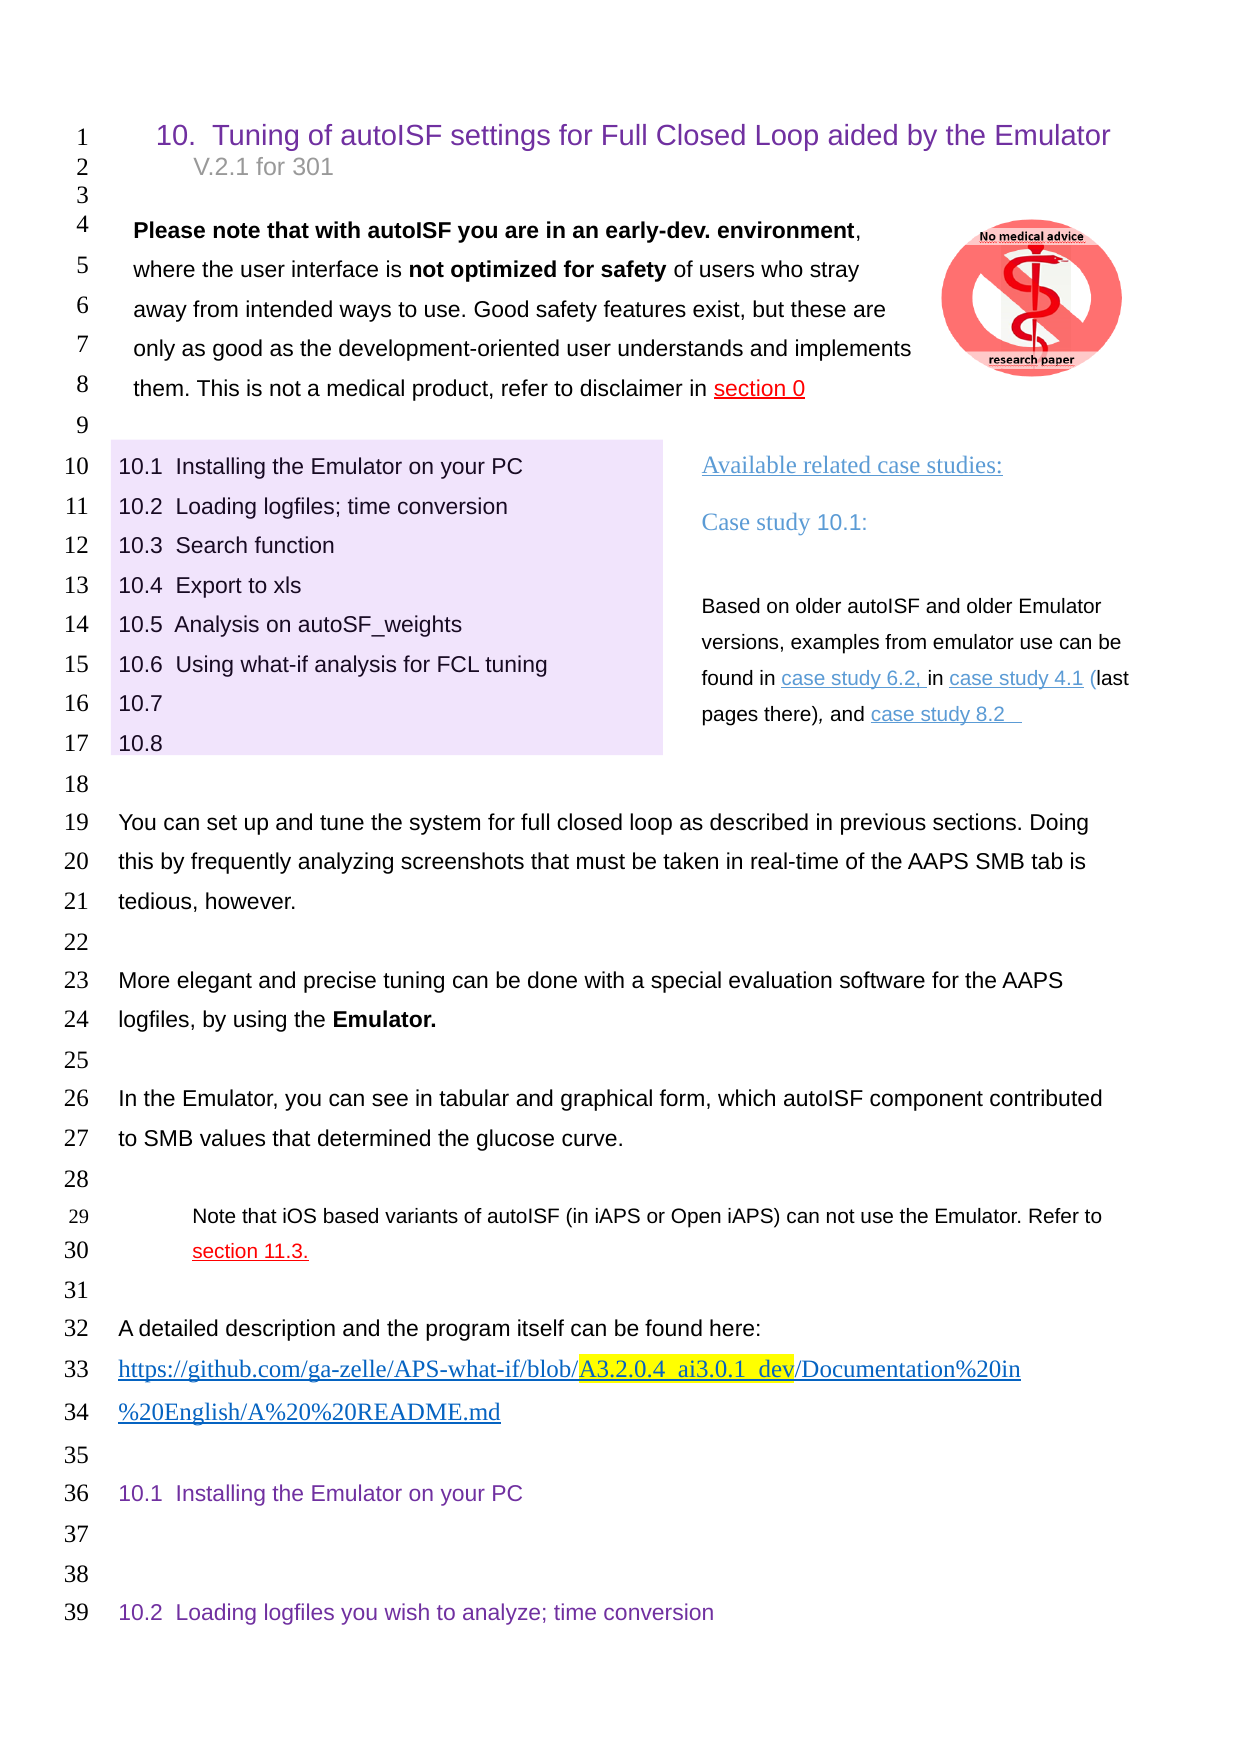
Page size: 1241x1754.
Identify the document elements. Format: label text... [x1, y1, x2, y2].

text You can set up and tune the system for full closed loop as described in previous sections. Doing this by frequently analyzing screenshots that must be taken in real-time of the AAPS SMB tab is tedious, however. [118, 809, 1122, 914]
text A detailed description and the program itself can be found here: [118, 1315, 1122, 1341]
text Case study 10.1: [701, 507, 1149, 536]
text 10.5 Analysis on autoSF_weights [663, 611, 686, 638]
text Note that iOS based variants of autoISF (in iAPS or Open iAPS) can not use the Emulator. Refer to section 11.3. [192, 1203, 1122, 1263]
text https://github.com/ga-zelle/APS-what-if/blob/A3.2.0.4_ai3.0.1_dev/Documentation%20in%20English/A%20%20README.md [118, 1354, 1122, 1426]
text 10.4 Export to xls [663, 572, 686, 598]
text More elegant and precise tuning can be done with a special evaluation software for the AAPS logfiles, by using the Emulator. [118, 967, 1122, 1032]
text Please note that with autoISF you are in an early-dev. environment, where the user interface is not optimized for safety of users who stray away from intended ways to use. Good safety features exist, but these are only as good as the development-oriented user understands and implements them. This is not a medical product, refer to disclaimer in section 0 [133, 217, 918, 401]
text Available related case studies: [701, 450, 1149, 479]
text Based on older autoISF and older Emulator versions, examples from emulator use can be found in case study 6.2, in case study 4.1 (last pages there), and case study 8.2 [701, 594, 1149, 725]
text 10.1 Installing the Emulator on your PC [118, 1480, 1122, 1506]
text 10. Tuning of autoISF settings for Full Closed Loop aided by the Emulator V.2.1 for 301 [156, 118, 1122, 180]
text 10.3 Search function [663, 532, 686, 559]
text 10.8 [663, 730, 686, 756]
text In the Emulator, you can see in tabular and graphical form, which autoISF component contributed to SMB values that determined the glucose curve. [118, 1085, 1122, 1151]
text 10.2 Loading logfiles you wish to analyze; time conversion [118, 1598, 1122, 1625]
text 10.7 [663, 690, 686, 717]
